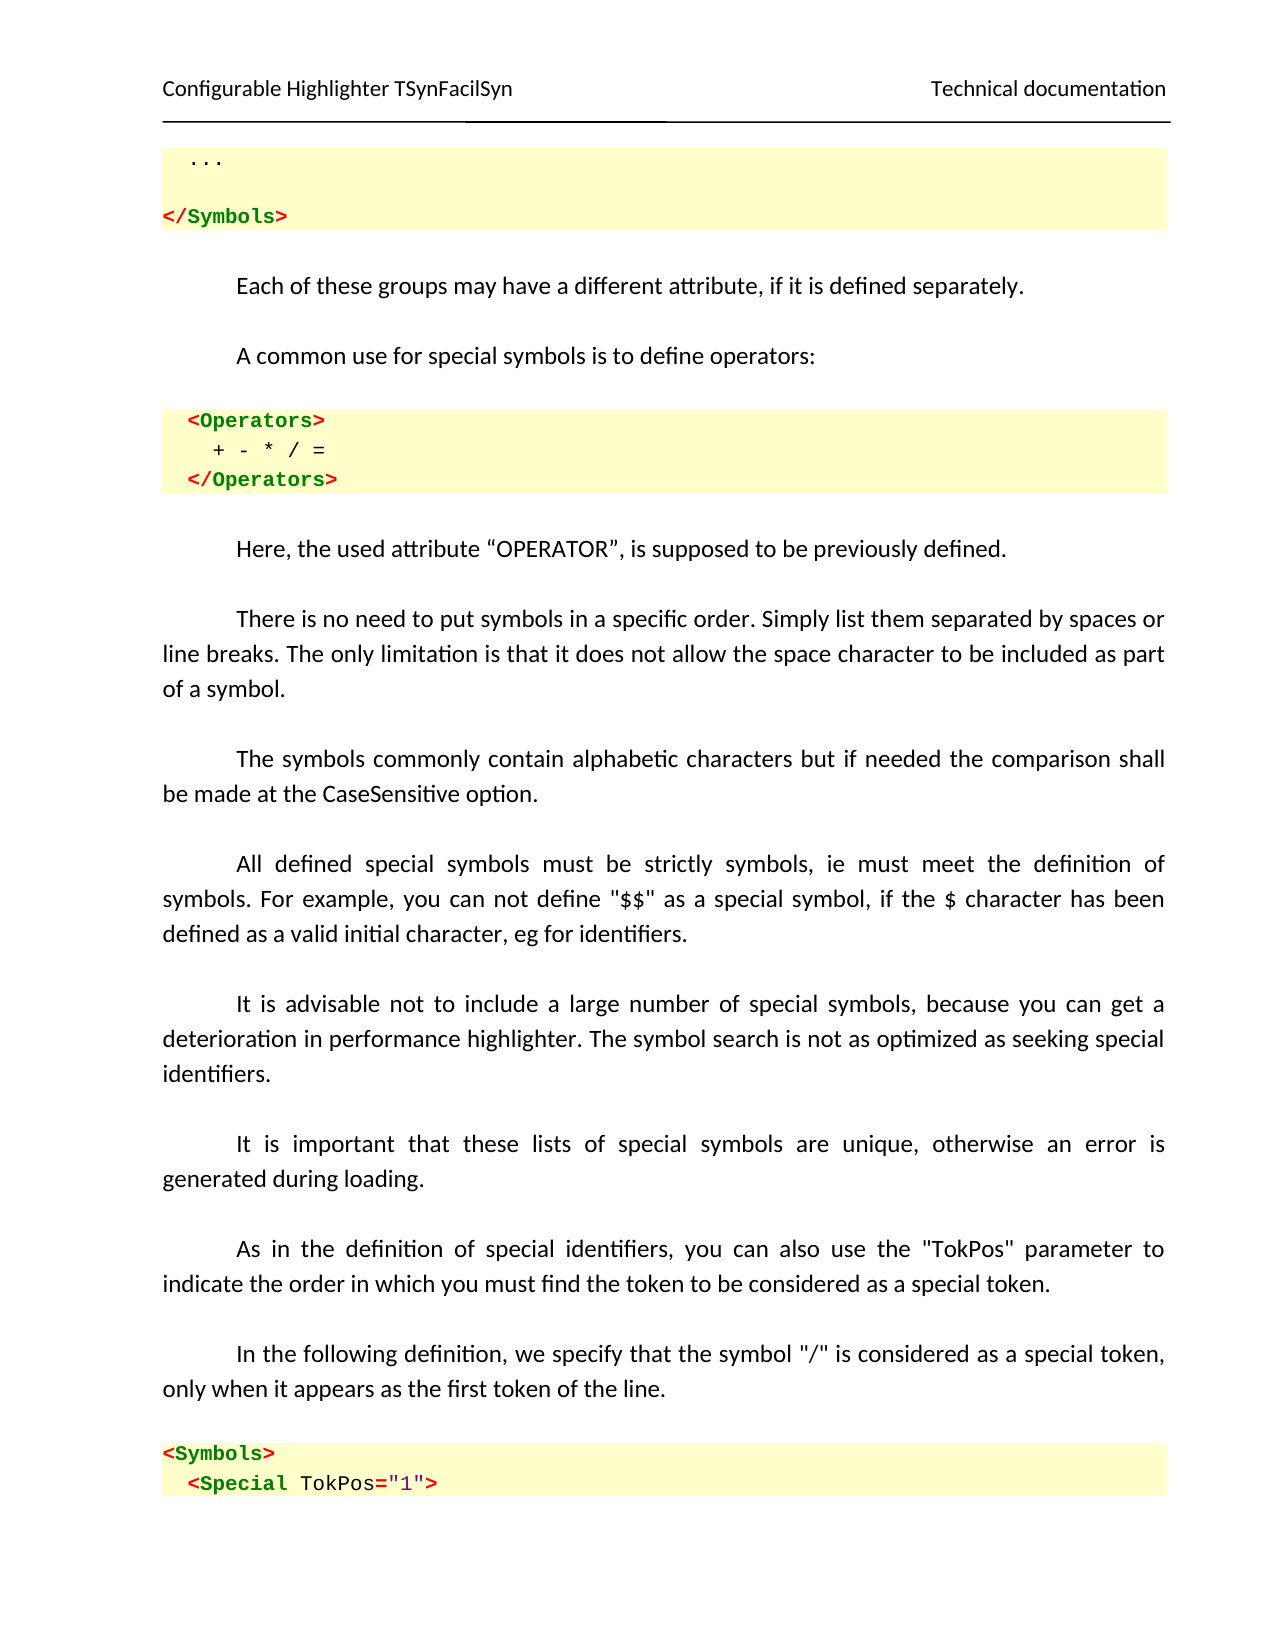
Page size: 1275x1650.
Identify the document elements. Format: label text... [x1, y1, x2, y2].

text </Operators> [162, 469, 1167, 493]
text </Symbols> [162, 206, 1167, 230]
text Each of these groups may have a different attribute, if it is defined separately. [162, 270, 1167, 301]
text The symbols commonly contain alphabetic characters but if needed the comparison shall be made at the CaseSensitive option. [162, 743, 1167, 809]
text A common use for special symbols is to define operators: [162, 340, 1167, 371]
text ... [162, 148, 1167, 171]
text Here, the used attribute “OPERATOR”, is supposed to be previously defined. [162, 533, 1167, 564]
text <Symbols> [162, 1443, 1167, 1467]
text <Operators> [162, 410, 1167, 434]
text There is no need to put symbols in a specific order. Simply list them separated by spaces or line breaks. The only limitation is that it does not allow the space character to be included as part of a symbol. [162, 603, 1167, 704]
text It is advisable not to include a large number of special symbols, because you can get a deterioration in performance highlighter. The symbol search is not as optimized as seeking special identifiers. [162, 988, 1167, 1089]
text <Special TokPos="1"> [162, 1472, 1167, 1496]
text All defined special symbols must be strictly symbols, ie must meet the definition of symbols. For example, you can not define "$$" as a special symbol, if the $ character has been defined as a valid initial character, eg for identifiers. [162, 848, 1167, 949]
text In the following definition, we specify that the symbol "/" is considered as a special token, only when it appears as the first token of the line. [162, 1338, 1167, 1404]
text It is important that these lists of special symbols are unique, otherwise an error is generated during loading. [162, 1128, 1167, 1194]
text + - * / = [162, 440, 1167, 463]
text As in the definition of special identifiers, you can also use the "TokPos" parameter to indicate the order in which you must find the token to be considered as a special token. [162, 1233, 1167, 1299]
